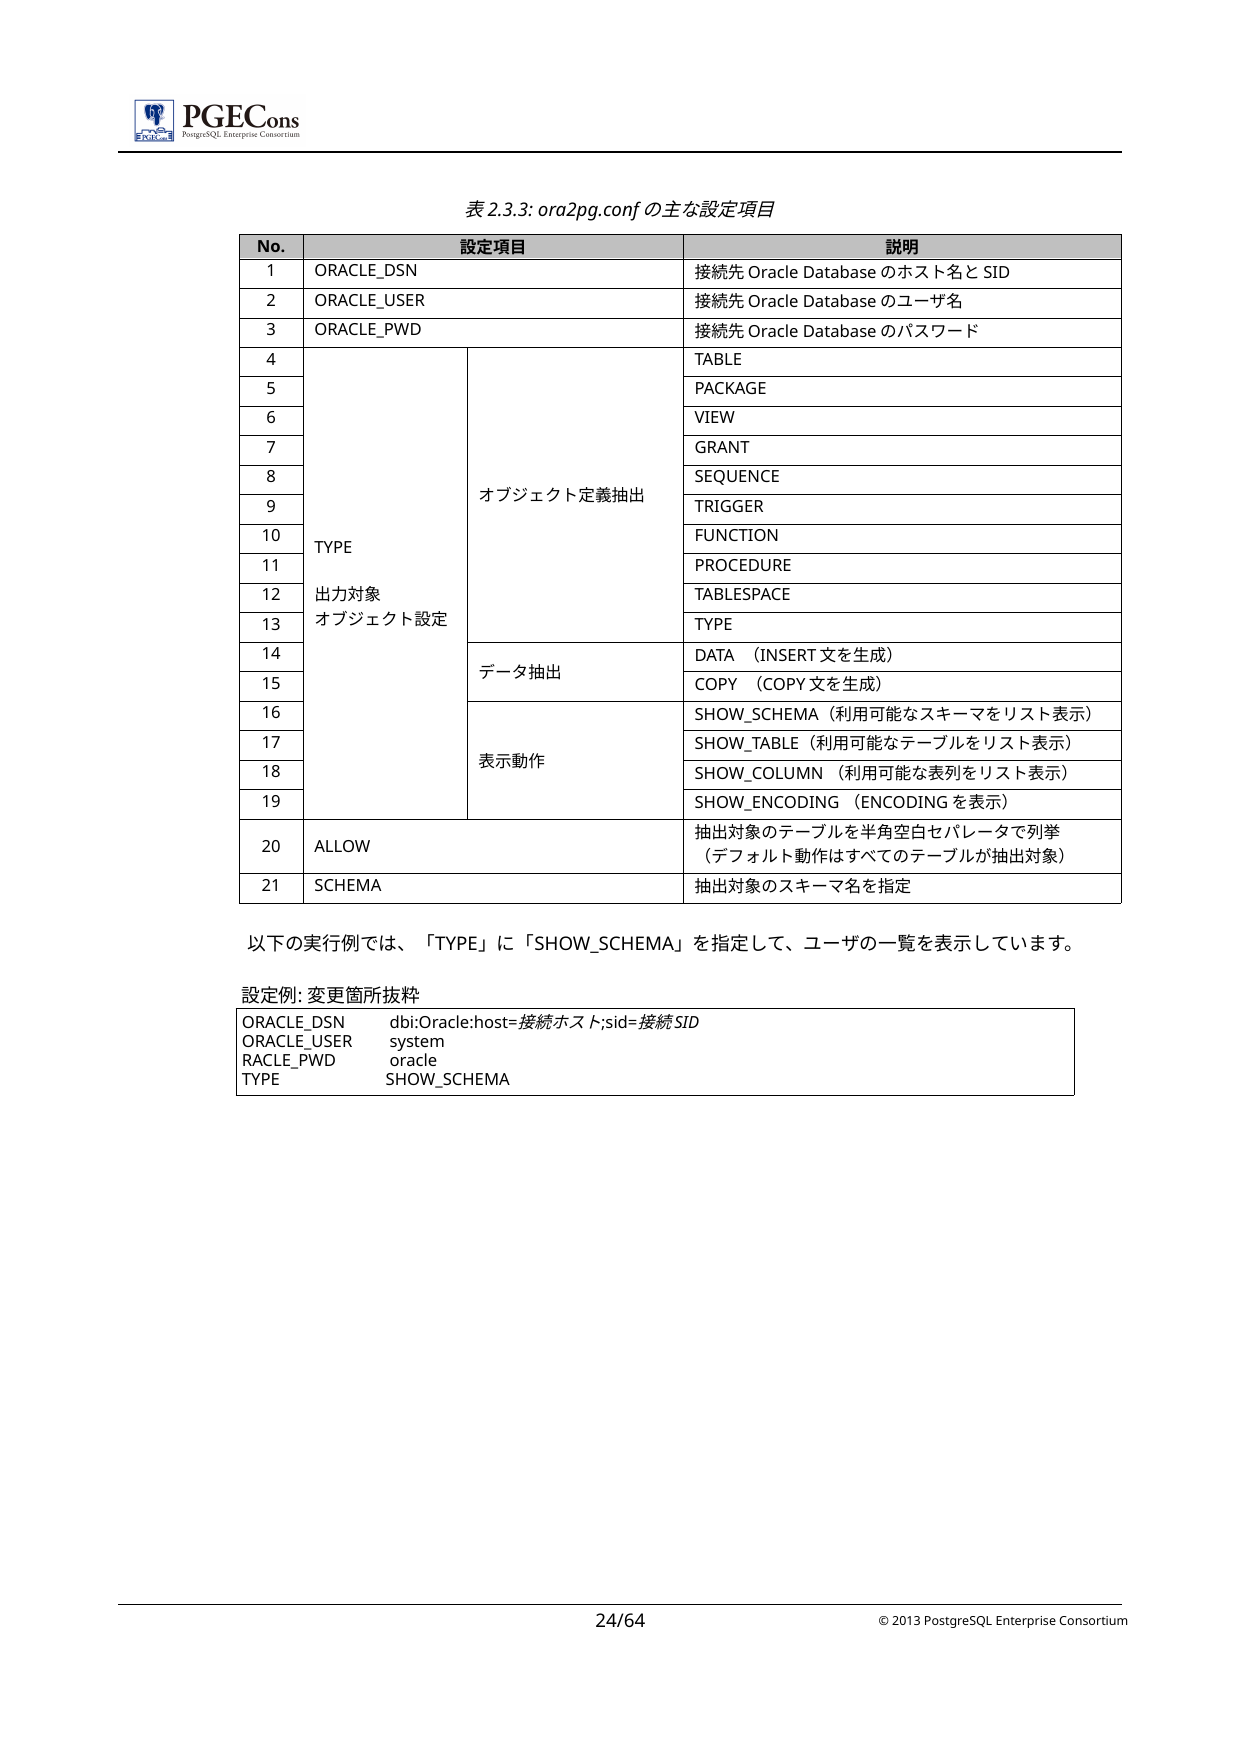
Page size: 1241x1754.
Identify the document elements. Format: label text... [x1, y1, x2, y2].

table_cell 接続先Oracle Databaseのパスワード [684, 319, 1121, 347]
table_cell SHOW_ENCODING （ENCODINGを表示） [684, 790, 1121, 819]
table_header ORACLE_DSN dbi:Oracle:host=接続ホスト;sid=接続SID ORACLE_USER system RACLE_PWD oracle TYPE SHOW_SCHEMA [237, 1009, 1074, 1095]
table_cell 11 [240, 554, 303, 583]
table_header No. [240, 235, 303, 258]
table_cell PROCEDURE [684, 554, 1121, 583]
table_cell 18 [240, 761, 303, 789]
table_cell ORACLE_DSN [304, 260, 683, 288]
table_cell データ抽出 [468, 643, 683, 701]
table_cell オブジェクト定義抽出 [468, 348, 683, 642]
table_cell 13 [240, 613, 303, 642]
table_cell ORACLE_PWD [304, 319, 683, 347]
table_cell 接続先Oracle Databaseのホスト名とSID [684, 260, 1121, 288]
table_cell 表示動作 [468, 702, 683, 819]
table_cell 14 [240, 643, 303, 671]
table_cell PACKAGE [684, 377, 1121, 406]
table_cell FUNCTION [684, 525, 1121, 553]
table_cell 16 [240, 702, 303, 730]
table_cell 7 [240, 436, 303, 465]
table_cell ALLOW [304, 820, 683, 873]
text 以下の実行例では、「TYPE」に「SHOW_SCHEMA」を指定して、ユーザの一覧を表示しています。 [236, 928, 1122, 955]
text 設定例: 変更箇所抜粋 [236, 981, 1122, 1008]
text 表 2.3.3: ora2pg.confの主な設定項目 [118, 194, 1122, 222]
table_cell 1 [240, 260, 303, 288]
table_cell 20 [240, 820, 303, 873]
table_cell 4 [240, 348, 303, 376]
table_cell 抽出対象のテーブルを半角空白セパレータで列挙 （デフォルト動作はすべてのテーブルが抽出対象） [684, 820, 1121, 873]
table_cell 15 [240, 672, 303, 701]
table_cell 10 [240, 525, 303, 553]
table_header 説明 [684, 235, 1121, 258]
table_cell TYPE [684, 613, 1121, 642]
table_cell 接続先Oracle Databaseのユーザ名 [684, 289, 1121, 317]
table_cell 8 [240, 466, 303, 494]
table_cell TABLE [684, 348, 1121, 376]
table_cell TYPE 出力対象 オブジェクト設定 [304, 348, 467, 819]
table_cell 2 [240, 289, 303, 317]
table_cell SHOW_SCHEMA（利用可能なスキーマをリスト表示） [684, 702, 1121, 730]
table_cell SHOW_COLUMN （利用可能な表列をリスト表示） [684, 761, 1121, 789]
table_cell GRANT [684, 436, 1121, 465]
table_header 設定項目 [304, 235, 683, 258]
table_cell SCHEMA [304, 874, 683, 903]
table_cell COPY （COPY文を生成） [684, 672, 1121, 701]
table_cell 3 [240, 319, 303, 347]
table_cell 17 [240, 731, 303, 760]
picture [128, 94, 306, 147]
table_cell 5 [240, 377, 303, 406]
table_cell TRIGGER [684, 495, 1121, 524]
table_cell SHOW_TABLE（利用可能なテーブルをリスト表示） [684, 731, 1121, 760]
table_cell 抽出対象のスキーマ名を指定 [684, 874, 1121, 903]
table_cell ORACLE_USER [304, 289, 683, 317]
table_cell TABLESPACE [684, 584, 1121, 612]
table_cell 9 [240, 495, 303, 524]
table_cell SEQUENCE [684, 466, 1121, 494]
table_cell 6 [240, 407, 303, 435]
table_cell 21 [240, 874, 303, 903]
table_cell DATA （INSERT文を生成） [684, 643, 1121, 671]
table_cell VIEW [684, 407, 1121, 435]
table_cell 19 [240, 790, 303, 819]
table_cell 12 [240, 584, 303, 612]
